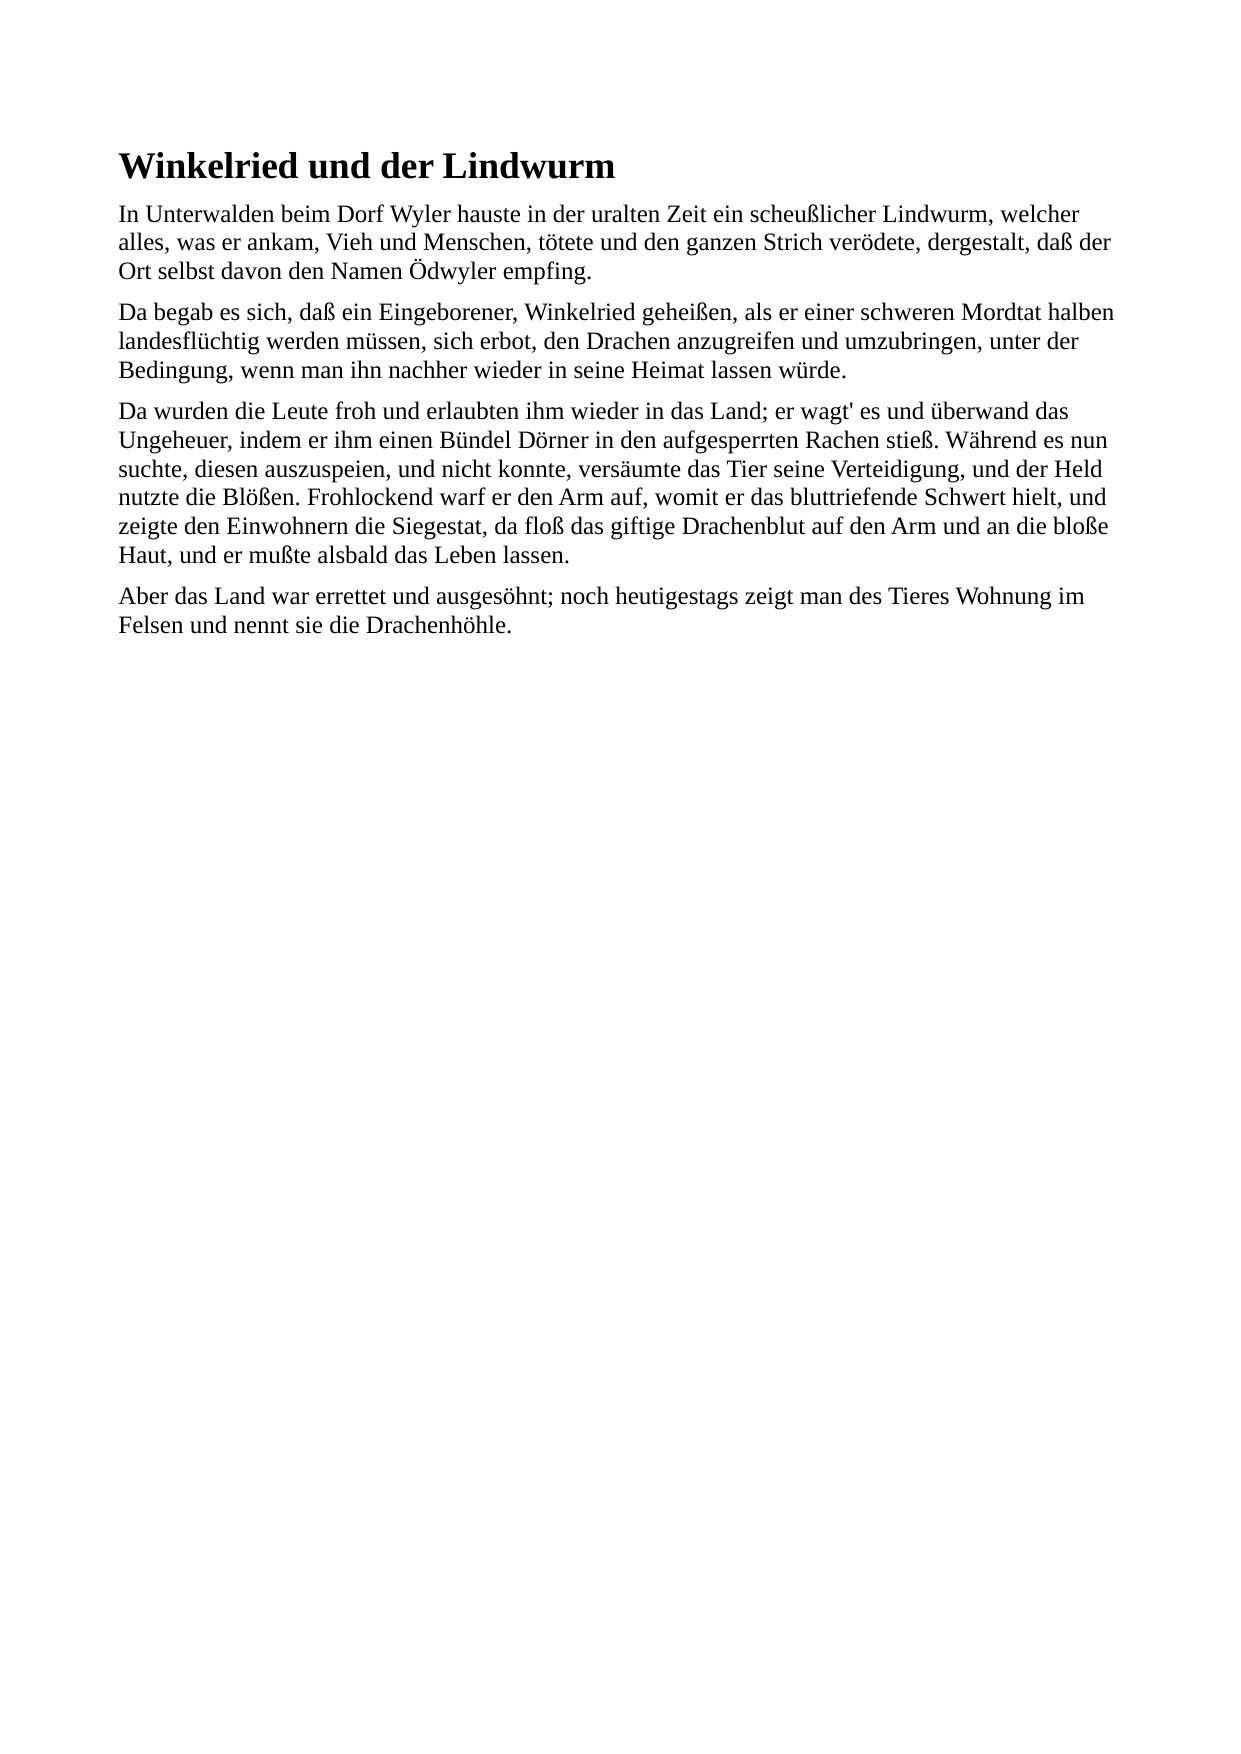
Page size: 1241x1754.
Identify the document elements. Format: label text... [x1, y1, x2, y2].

text Aber das Land war errettet und ausgesöhnt; noch heutigestags zeigt man des Tieres Wohnung im Felsen und nennt sie die Drachenhöhle. [118, 581, 1122, 639]
text In Unterwalden beim Dorf Wyler hauste in der uralten Zeit ein scheußlicher Lindwurm, welcher alles, was er ankam, Vieh und Menschen, tötete und den ganzen Strich verödete, dergestalt, daß der Ort selbst davon den Namen Ödwyler empfing. [118, 199, 1122, 285]
text Da begab es sich, daß ein Eingeborener, Winkelried geheißen, als er einer schweren Mordtat halben landesflüchtig werden müssen, sich erbot, den Drachen anzugreifen und umzubringen, unter der Bedingung, wenn man ihn nachher wieder in seine Heimat lassen würde. [118, 297, 1122, 384]
text Da wurden die Leute froh und erlaubten ihm wieder in das Land; er wagt' es und überwand das Ungeheuer, indem er ihm einen Bündel Dörner in den aufgesperrten Rachen stieß. Während es nun suchte, diesen auszuspeien, und nicht konnte, versäumte das Tier seine Verteidigung, und der Held nutzte die Blößen. Frohlockend warf er den Arm auf, womit er das bluttriefende Schwert hielt, und zeigte den Einwohnern die Siegestat, da floß das giftige Drachenblut auf den Arm und an die bloße Haut, und er mußte alsbald das Leben lassen. [118, 396, 1122, 569]
subtitle Winkelried und der Lindwurm [118, 143, 1122, 186]
